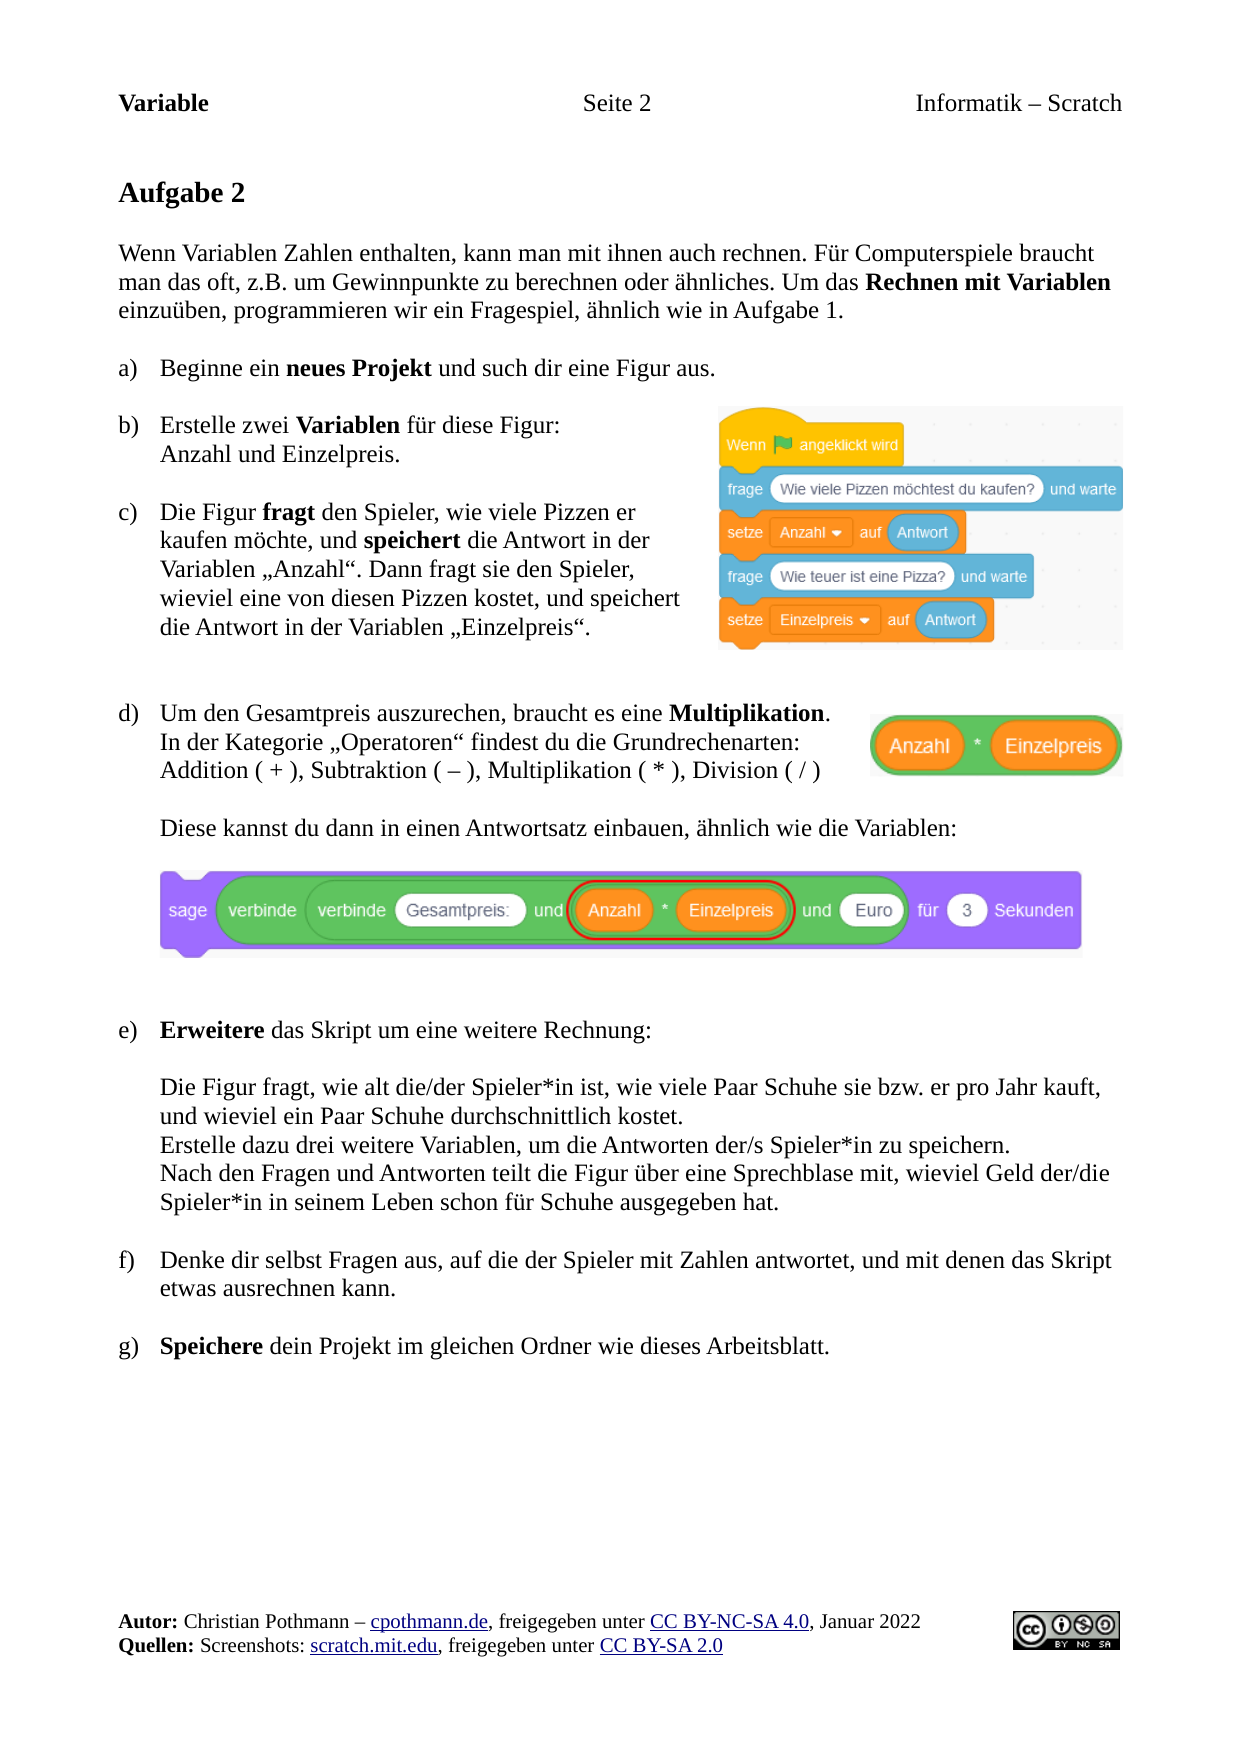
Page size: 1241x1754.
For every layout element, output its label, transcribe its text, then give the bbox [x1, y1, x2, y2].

text Autor: Christian Pothmann – cpothmann.de, freigegeben unter CC BY-NC-SA 4.0, Januar 2022 [118, 1609, 1122, 1633]
list Um den Gesamtpreis auszurechen, braucht es eine Multiplikation. In der Kategorie „Operatoren“ findest du die Grundrechenarten: Addition ( + ), Subtraktion ( – ), Multiplikation ( * ), Division ( / ) Diese kannst du dann in einen Antwortsatz einbauen, ähnlich wie die Variablen: [118, 698, 1122, 957]
picture [159, 870, 1084, 958]
list Erstelle zwei Variablen für diese Figur: Anzahl und Einzelpreis. [118, 410, 718, 468]
picture [718, 406, 1124, 650]
list Speichere dein Projekt im gleichen Ordner wie dieses Arbeitsblatt. [118, 1331, 1122, 1360]
picture [1013, 1611, 1120, 1650]
text Aufgabe 2 [118, 176, 1122, 209]
picture [870, 714, 1124, 778]
list Denke dir selbst Fragen aus, auf die der Spieler mit Zahlen antwortet, und mit denen das Skript etwas ausrechnen kann. [118, 1245, 1122, 1302]
list Die Figur fragt den Spieler, wie viele Pizzen er kaufen möchte, und speichert die Antwort in der Variablen „Anzahl“. Dann fragt sie den Spieler, wieviel eine von diesen Pizzen kostet, und speichert die Antwort in der Variablen „Einzelpreis“. [118, 497, 718, 640]
text Wenn Variablen Zahlen enthalten, kann man mit ihnen auch rechnen. Für Computerspiele braucht man das oft, z.B. um Gewinnpunkte zu berechnen oder ähnliches. Um das Rechnen mit Variablen einzuüben, programmieren wir ein Fragespiel, ähnlich wie in Aufgabe 1. [118, 238, 1122, 324]
text Quellen: Screenshots: scratch.mit.edu, freigegeben unter CC BY-SA 2.0 [118, 1633, 1122, 1657]
list Erweitere das Skript um eine weitere Rechnung: Die Figur fragt, wie alt die/der Spieler*in ist, wie viele Paar Schuhe sie bzw. er pro Jahr kauft, und wieviel ein Paar Schuhe durchschnittlich kostet. Erstelle dazu drei weitere Variablen, um die Antworten der/s Spieler*in zu speichern. Nach den Fragen und Antworten teilt die Figur über eine Sprechblase mit, wieviel Geld der/die Spieler*in in seinem Leben schon für Schuhe ausgegeben hat. [118, 1015, 1122, 1216]
list Beginne ein neues Projekt und such dir eine Figur aus. [118, 353, 1122, 382]
